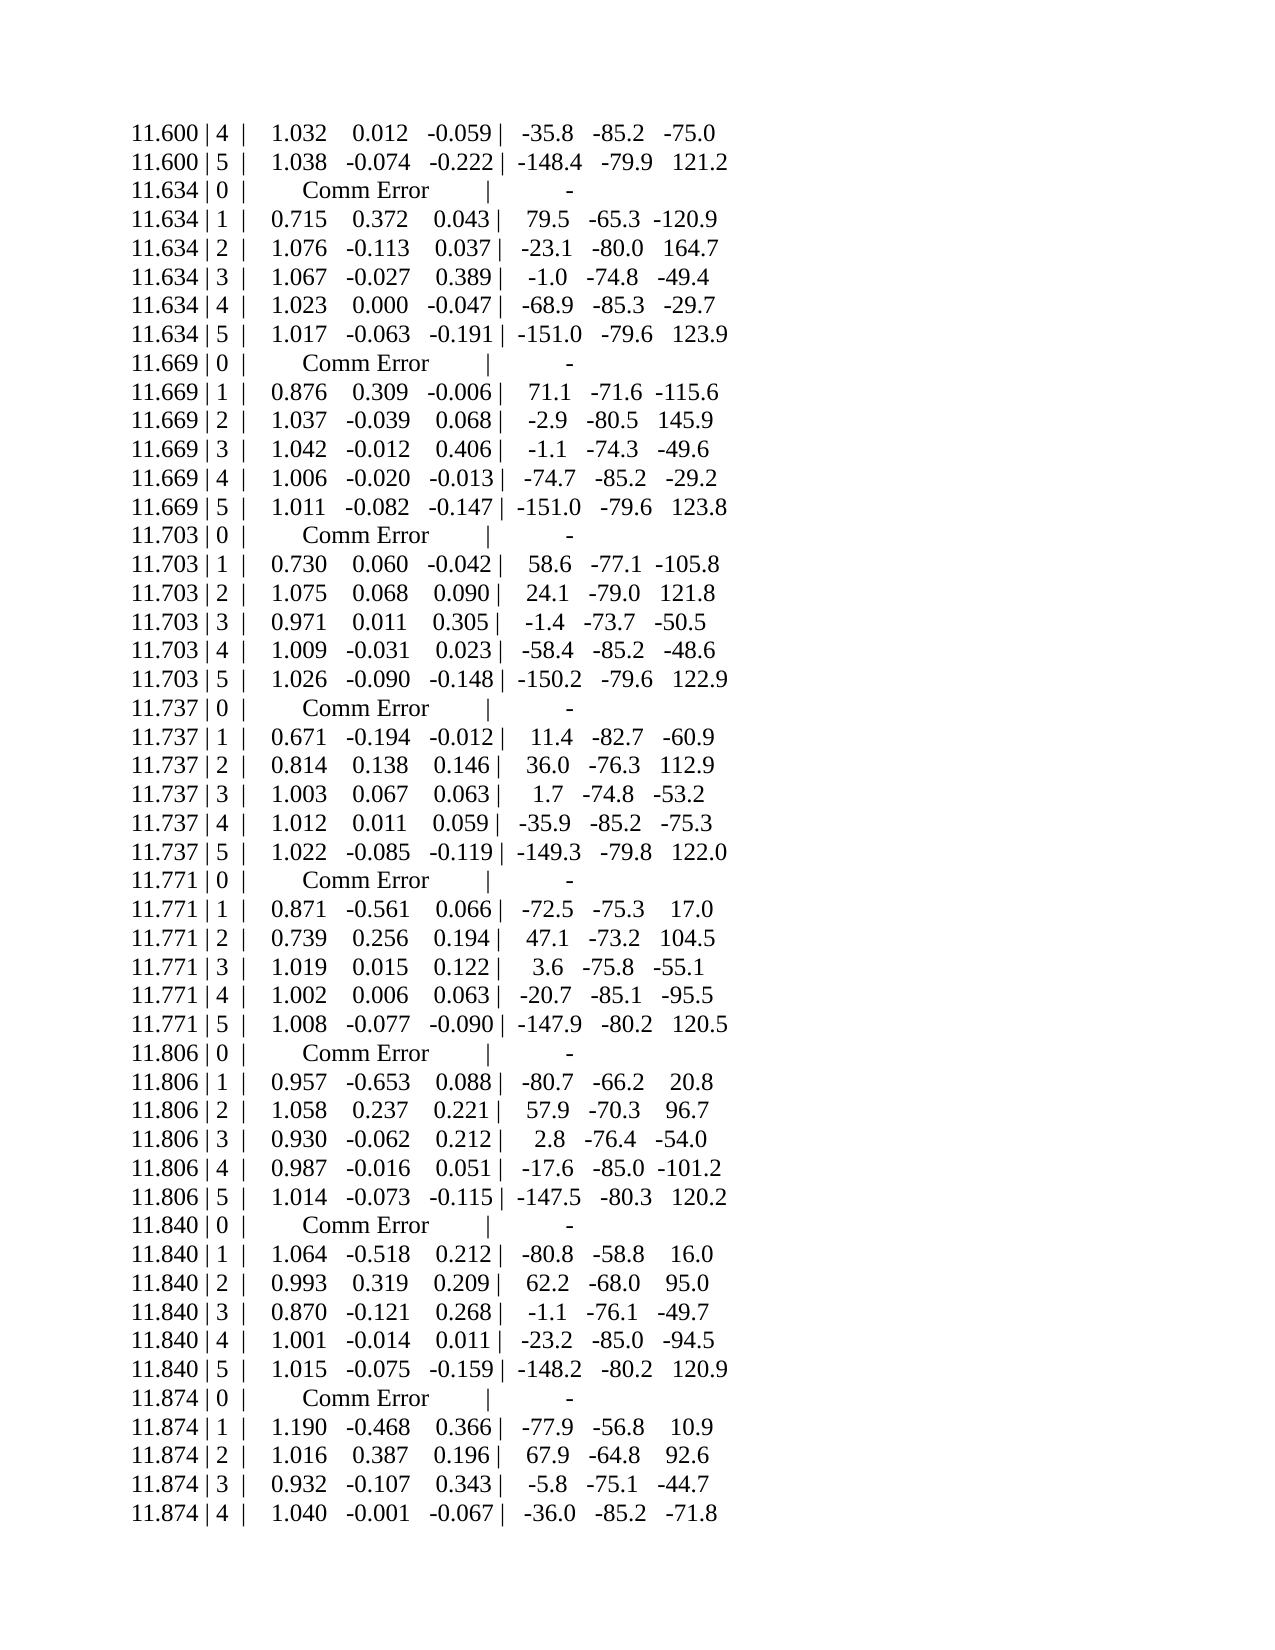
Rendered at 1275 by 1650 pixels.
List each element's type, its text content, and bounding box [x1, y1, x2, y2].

text 11.806 | 2 | 1.058 0.237 0.221 | 57.9 -70.3 96.7 [118, 1096, 1157, 1124]
text 11.874 | 3 | 0.932 -0.107 0.343 | -5.8 -75.1 -44.7 [118, 1469, 1157, 1498]
text 11.840 | 1 | 1.064 -0.518 0.212 | -80.8 -58.8 16.0 [118, 1239, 1157, 1268]
text 11.806 | 5 | 1.014 -0.073 -0.115 | -147.5 -80.3 120.2 [118, 1182, 1157, 1211]
text 11.600 | 5 | 1.038 -0.074 -0.222 | -148.4 -79.9 121.2 [118, 147, 1157, 176]
text 11.806 | 3 | 0.930 -0.062 0.212 | 2.8 -76.4 -54.0 [118, 1124, 1157, 1153]
text 11.874 | 4 | 1.040 -0.001 -0.067 | -36.0 -85.2 -71.8 [118, 1498, 1157, 1527]
text 11.737 | 2 | 0.814 0.138 0.146 | 36.0 -76.3 112.9 [118, 751, 1157, 779]
text 11.806 | 4 | 0.987 -0.016 0.051 | -17.6 -85.0 -101.2 [118, 1153, 1157, 1182]
text 11.634 | 4 | 1.023 0.000 -0.047 | -68.9 -85.3 -29.7 [118, 291, 1157, 319]
text 11.703 | 1 | 0.730 0.060 -0.042 | 58.6 -77.1 -105.8 [118, 549, 1157, 578]
text 11.634 | 1 | 0.715 0.372 0.043 | 79.5 -65.3 -120.9 [118, 204, 1157, 233]
text 11.840 | 4 | 1.001 -0.014 0.011 | -23.2 -85.0 -94.5 [118, 1326, 1157, 1354]
text 11.771 | 5 | 1.008 -0.077 -0.090 | -147.9 -80.2 120.5 [118, 1009, 1157, 1038]
text 11.703 | 0 | Comm Error | - [118, 521, 1157, 549]
text 11.737 | 3 | 1.003 0.067 0.063 | 1.7 -74.8 -53.2 [118, 779, 1157, 808]
text 11.634 | 3 | 1.067 -0.027 0.389 | -1.0 -74.8 -49.4 [118, 262, 1157, 291]
text 11.703 | 5 | 1.026 -0.090 -0.148 | -150.2 -79.6 122.9 [118, 664, 1157, 693]
text 11.806 | 1 | 0.957 -0.653 0.088 | -80.7 -66.2 20.8 [118, 1067, 1157, 1096]
text 11.703 | 2 | 1.075 0.068 0.090 | 24.1 -79.0 121.8 [118, 578, 1157, 607]
text 11.600 | 4 | 1.032 0.012 -0.059 | -35.8 -85.2 -75.0 [118, 118, 1157, 147]
text 11.669 | 5 | 1.011 -0.082 -0.147 | -151.0 -79.6 123.8 [118, 492, 1157, 521]
text 11.737 | 0 | Comm Error | - [118, 693, 1157, 722]
text 11.669 | 4 | 1.006 -0.020 -0.013 | -74.7 -85.2 -29.2 [118, 463, 1157, 492]
text 11.874 | 1 | 1.190 -0.468 0.366 | -77.9 -56.8 10.9 [118, 1412, 1157, 1441]
text 11.669 | 2 | 1.037 -0.039 0.068 | -2.9 -80.5 145.9 [118, 406, 1157, 434]
text 11.634 | 5 | 1.017 -0.063 -0.191 | -151.0 -79.6 123.9 [118, 319, 1157, 348]
text 11.840 | 2 | 0.993 0.319 0.209 | 62.2 -68.0 95.0 [118, 1268, 1157, 1297]
text 11.737 | 5 | 1.022 -0.085 -0.119 | -149.3 -79.8 122.0 [118, 837, 1157, 866]
text 11.669 | 1 | 0.876 0.309 -0.006 | 71.1 -71.6 -115.6 [118, 377, 1157, 406]
text 11.737 | 4 | 1.012 0.011 0.059 | -35.9 -85.2 -75.3 [118, 808, 1157, 837]
text 11.771 | 1 | 0.871 -0.561 0.066 | -72.5 -75.3 17.0 [118, 894, 1157, 923]
text 11.874 | 0 | Comm Error | - [118, 1383, 1157, 1412]
text 11.840 | 0 | Comm Error | - [118, 1211, 1157, 1239]
text 11.737 | 1 | 0.671 -0.194 -0.012 | 11.4 -82.7 -60.9 [118, 722, 1157, 751]
text 11.771 | 3 | 1.019 0.015 0.122 | 3.6 -75.8 -55.1 [118, 952, 1157, 981]
text 11.703 | 3 | 0.971 0.011 0.305 | -1.4 -73.7 -50.5 [118, 607, 1157, 636]
text 11.840 | 5 | 1.015 -0.075 -0.159 | -148.2 -80.2 120.9 [118, 1354, 1157, 1383]
text 11.806 | 0 | Comm Error | - [118, 1038, 1157, 1067]
text 11.771 | 2 | 0.739 0.256 0.194 | 47.1 -73.2 104.5 [118, 923, 1157, 952]
text 11.634 | 2 | 1.076 -0.113 0.037 | -23.1 -80.0 164.7 [118, 233, 1157, 262]
text 11.874 | 2 | 1.016 0.387 0.196 | 67.9 -64.8 92.6 [118, 1441, 1157, 1469]
text 11.703 | 4 | 1.009 -0.031 0.023 | -58.4 -85.2 -48.6 [118, 636, 1157, 664]
text 11.634 | 0 | Comm Error | - [118, 176, 1157, 204]
text 11.771 | 4 | 1.002 0.006 0.063 | -20.7 -85.1 -95.5 [118, 981, 1157, 1009]
text 11.771 | 0 | Comm Error | - [118, 866, 1157, 894]
text 11.840 | 3 | 0.870 -0.121 0.268 | -1.1 -76.1 -49.7 [118, 1297, 1157, 1326]
text 11.669 | 0 | Comm Error | - [118, 348, 1157, 377]
text 11.669 | 3 | 1.042 -0.012 0.406 | -1.1 -74.3 -49.6 [118, 434, 1157, 463]
